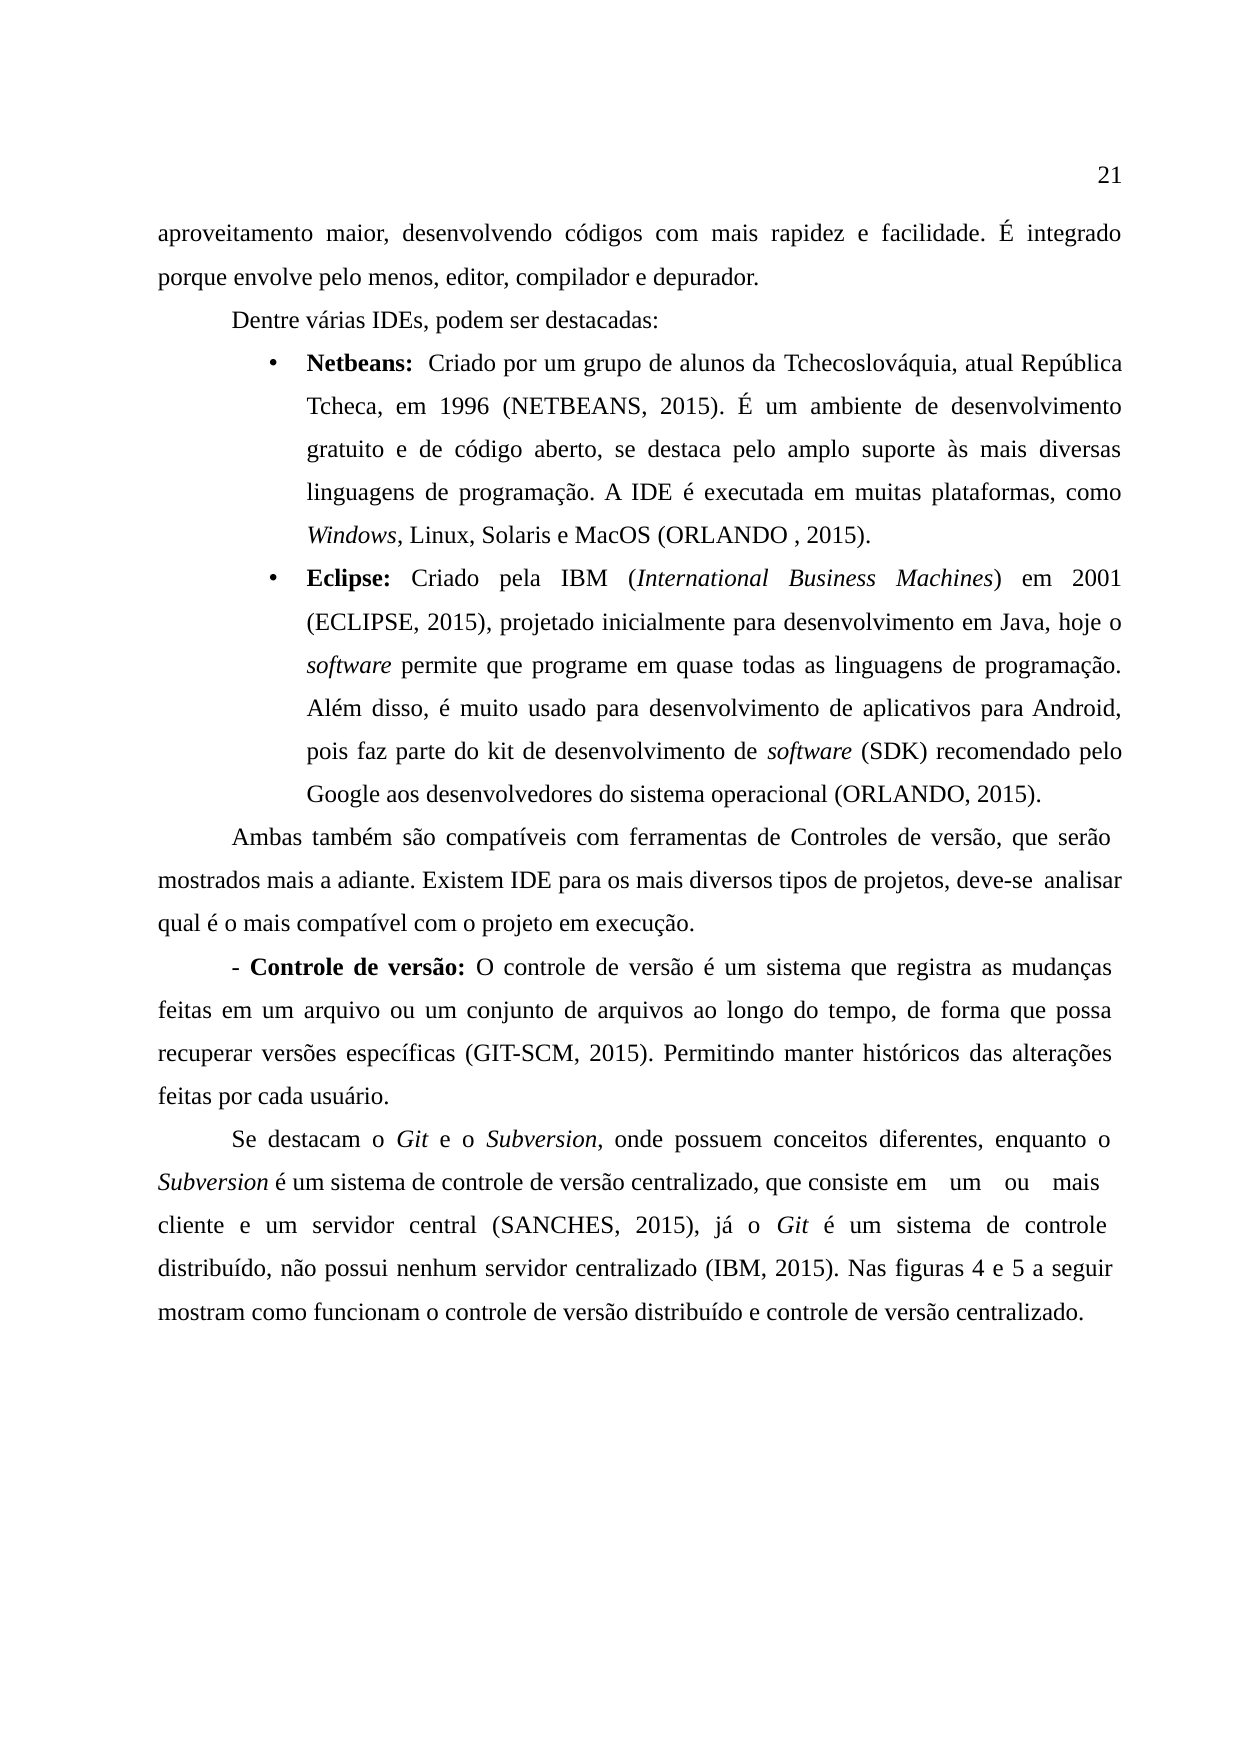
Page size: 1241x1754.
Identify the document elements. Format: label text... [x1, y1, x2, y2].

text - Controle de versão: O controle de versão é um sistema que registra as mudanças feitas em um arquivo ou um conjunto de arquivos ao longo do tempo, de forma que possa recuperar versões específicas (GIT-SCM, 2015). Permitindo manter históricos das alterações feitas por cada usuário. [84, 952, 1122, 1110]
text aproveitamento maior, desenvolvendo códigos com mais rapidez e facilidade. É integrado porque envolve pelo menos, editor, compilador e depurador. [158, 218, 1122, 290]
list Netbeans: Criado por um grupo de alunos da Tchecoslováquia, atual República Tcheca, em 1996 (NETBEANS, 2015). É um ambiente de desenvolvimento gratuito e de código aberto, se destaca pelo amplo suporte às mais diversas linguagens de programação. A IDE é executada em muitas plataformas, como Windows, Linux, Solaris e MacOS (ORLANDO , 2015). [269, 348, 1122, 549]
text Ambas também são compatíveis com ferramentas de Controles de versão, que serão mostrados mais a adiante. Existem IDE para os mais diversos tipos de projetos, deve-se analisar qual é o mais compatível com o projeto em execução. [84, 822, 1122, 937]
text Se destacam o Git e o Subversion, onde possuem conceitos diferentes, enquanto o Subversion é um sistema de controle de versão centralizado, que consiste em um ou mais cliente e um servidor central (SANCHES, 2015), já o Git é um sistema de controle distribuído, não possui nenhum servidor centralizado (IBM, 2015). Nas figuras 4 e 5 a seguir mostram como funcionam o controle de versão distribuído e controle de versão centralizado. [84, 1124, 1122, 1325]
list Eclipse: Criado pela IBM (International Business Machines) em 2001 (ECLIPSE, 2015), projetado inicialmente para desenvolvimento em Java, hoje o software permite que programe em quase todas as linguagens de programação. Além disso, é muito usado para desenvolvimento de aplicativos para Android, pois faz parte do kit de desenvolvimento de software (SDK) recomendado pelo Google aos desenvolvedores do sistema operacional (ORLANDO, 2015). [269, 563, 1122, 808]
text Dentre várias IDEs, podem ser destacadas: [84, 305, 1122, 333]
